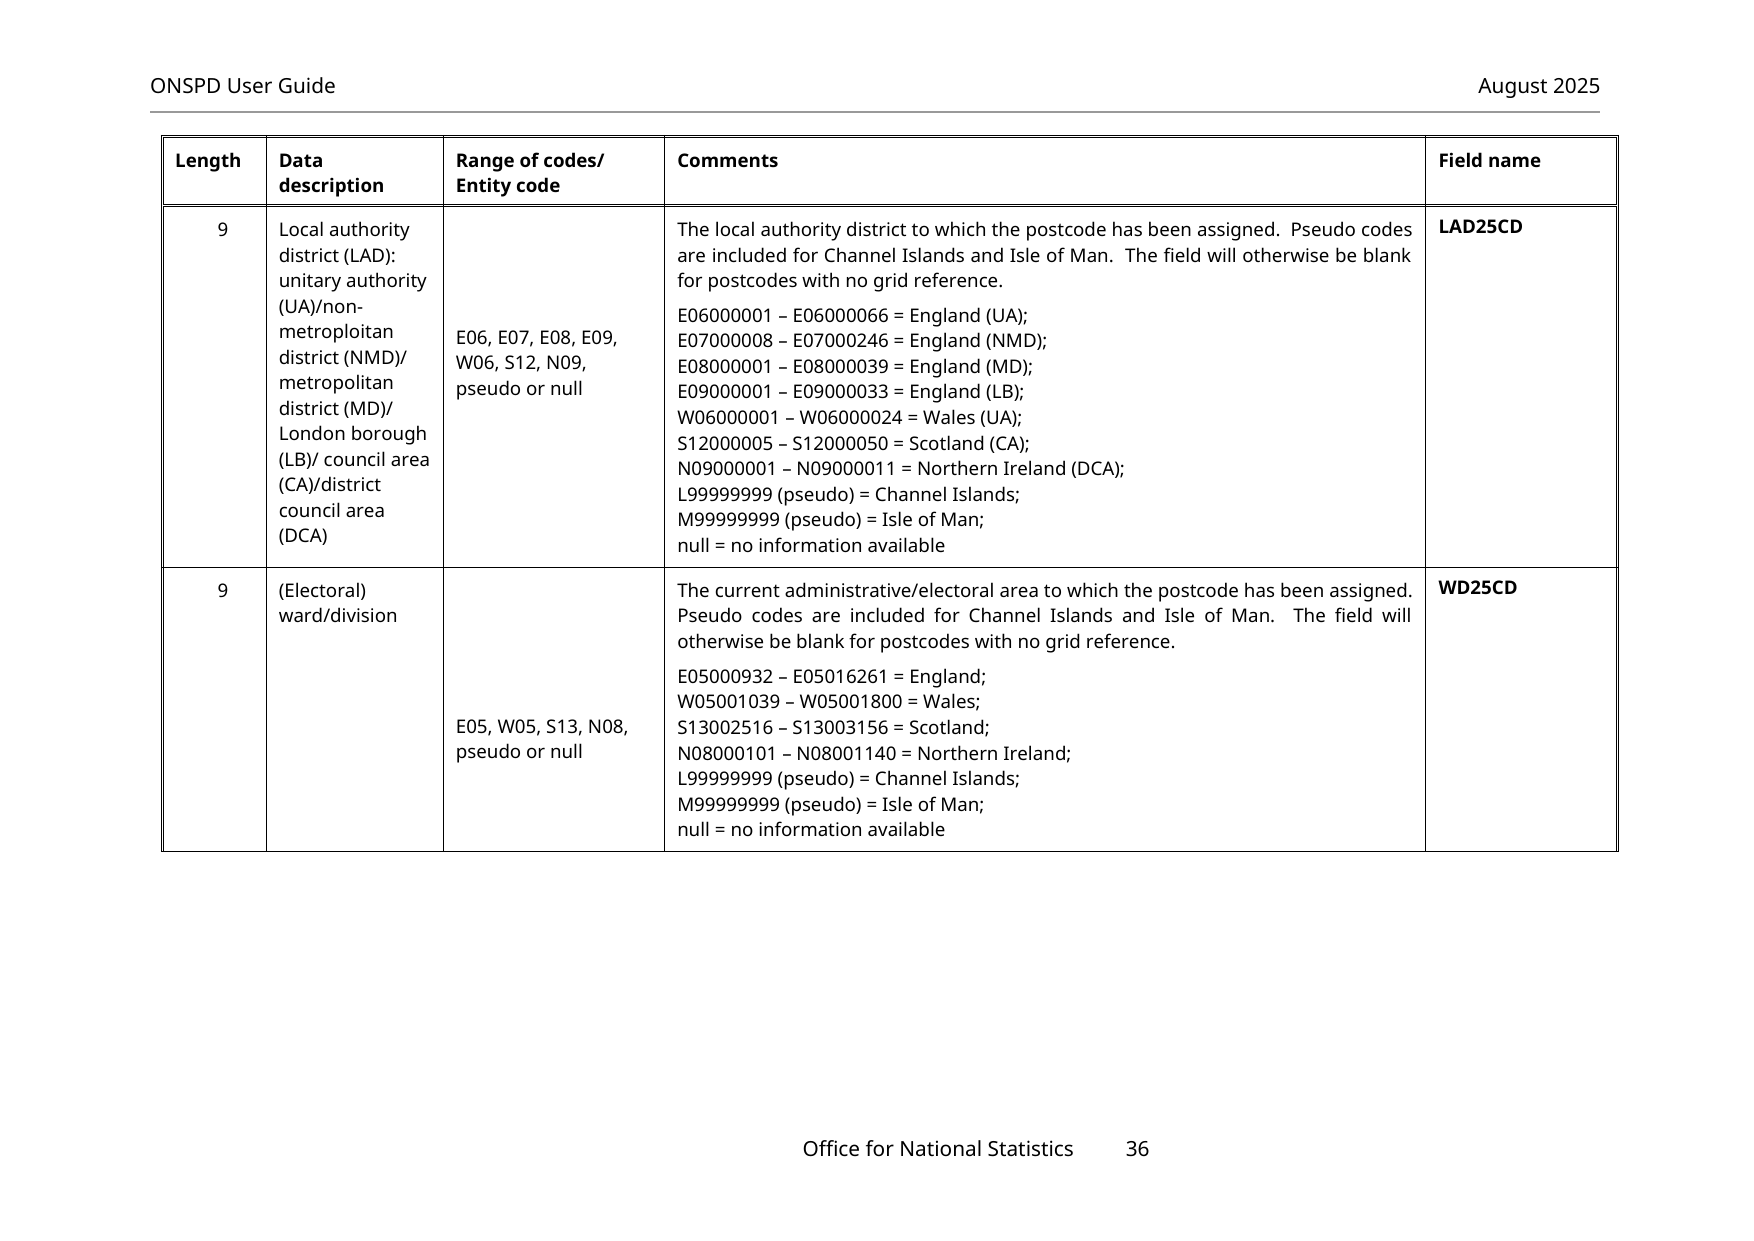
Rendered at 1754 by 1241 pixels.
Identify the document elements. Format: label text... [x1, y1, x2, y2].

table_header Data description [267, 138, 443, 204]
table_header Field name [1426, 138, 1616, 204]
table_cell WD25CD [1426, 568, 1616, 851]
table_cell 9 [164, 207, 266, 567]
table_cell 9 [164, 568, 266, 851]
table_cell The current administrative/electoral area to which the postcode has been assigned. Pseudo codes are included for Channel Islands and Isle of Man. The field will otherwise be blank for postcodes with no grid reference. E05000932 – E05016261 = England; W05001039 – W05001800 = Wales; S13002516 – S13003156 = Scotland; N08000101 – N08001140 = Northern Ireland; L99999999 (pseudo) = Channel Islands; M99999999 (pseudo) = Isle of Man; null = no information available [665, 568, 1425, 851]
table_cell (Electoral) ward/division [267, 568, 443, 851]
table_cell E06, E07, E08, E09, W06, S12, N09, pseudo or null [444, 207, 664, 567]
table_header Length [164, 138, 266, 204]
table_cell Local authority district (LAD): unitary authority (UA)/non-metroploitan district (NMD)/ metropolitan district (MD)/ London borough (LB)/ council area (CA)/district council area (DCA) [267, 207, 443, 567]
table_header Comments [665, 138, 1425, 204]
table_cell E05, W05, S13, N08, pseudo or null [444, 568, 664, 851]
table_cell LAD25CD [1426, 207, 1616, 567]
table_header Range of codes/ Entity code [444, 138, 664, 204]
table_cell The local authority district to which the postcode has been assigned. Pseudo codes are included for Channel Islands and Isle of Man. The field will otherwise be blank for postcodes with no grid reference. E06000001 – E06000066 = England (UA); E07000008 – E07000246 = England (NMD); E08000001 – E08000039 = England (MD); E09000001 – E09000033 = England (LB); W06000001 – W06000024 = Wales (UA); S12000005 – S12000050 = Scotland (CA); N09000001 – N09000011 = Northern Ireland (DCA); L99999999 (pseudo) = Channel Islands; M99999999 (pseudo) = Isle of Man; null = no information available [665, 207, 1425, 567]
